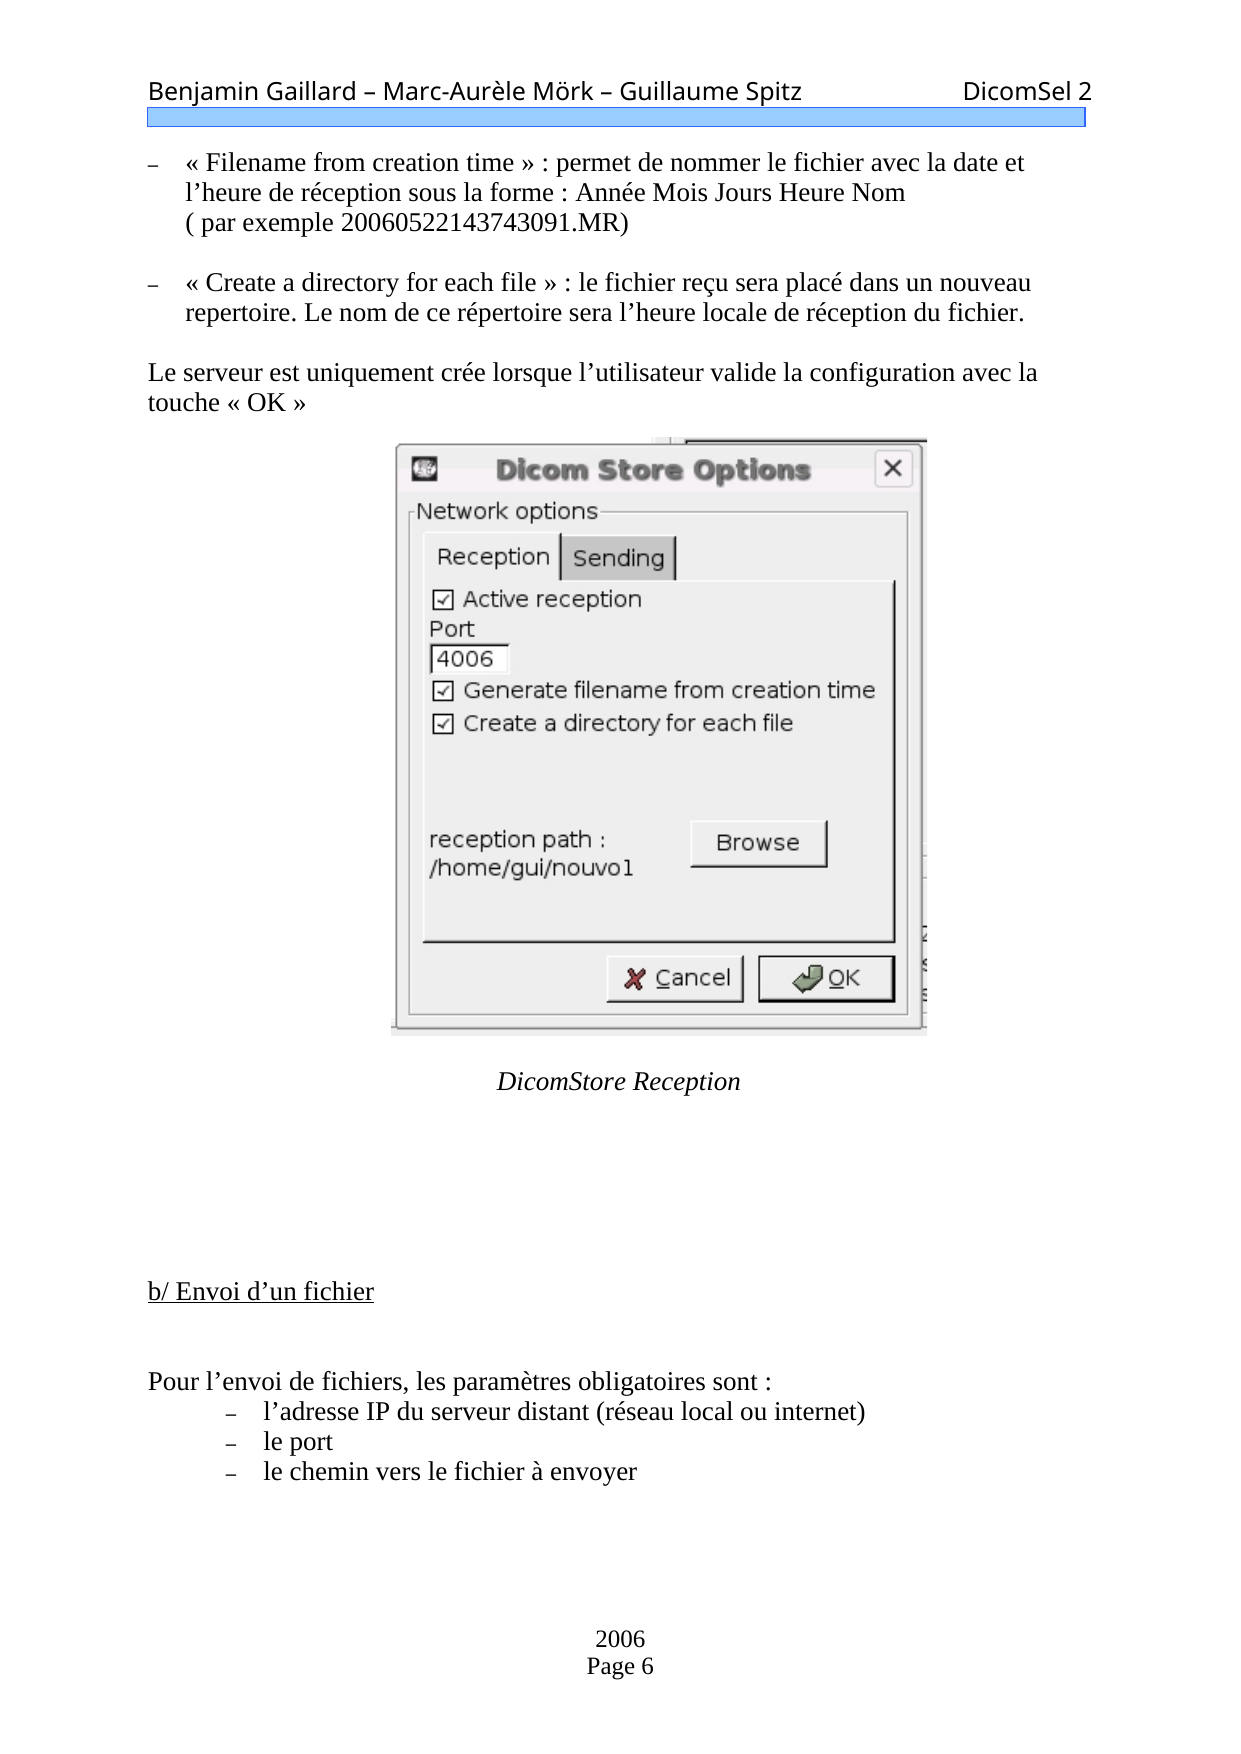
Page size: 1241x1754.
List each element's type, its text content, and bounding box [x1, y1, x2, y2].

text Pour l’envoi de fichiers, les paramètres obligatoires sont : [148, 1366, 1092, 1396]
list « Filename from creation time » : permet de nommer le fichier avec la date et l’heure de réception sous la forme : Année Mois Jours Heure Nom [148, 148, 1092, 208]
picture [391, 437, 928, 1036]
text b/ Envoi d’un fichier [148, 1276, 1092, 1306]
list l’adresse IP du serveur distant (réseau local ou internet) [226, 1396, 1092, 1426]
list « Create a directory for each file » : le fichier reçu sera placé dans un nouveau repertoire. Le nom de ce répertoire sera l’heure locale de réception du fichier. [148, 268, 1092, 328]
list ( par exemple 20060522143743091.MR) [148, 208, 1092, 238]
list le port [226, 1426, 1092, 1456]
list le chemin vers le fichier à envoyer [226, 1456, 1092, 1486]
text DicomStore Reception [148, 1066, 1092, 1096]
text Le serveur est uniquement crée lorsque l’utilisateur valide la configuration avec la touche « OK » [148, 358, 1092, 418]
